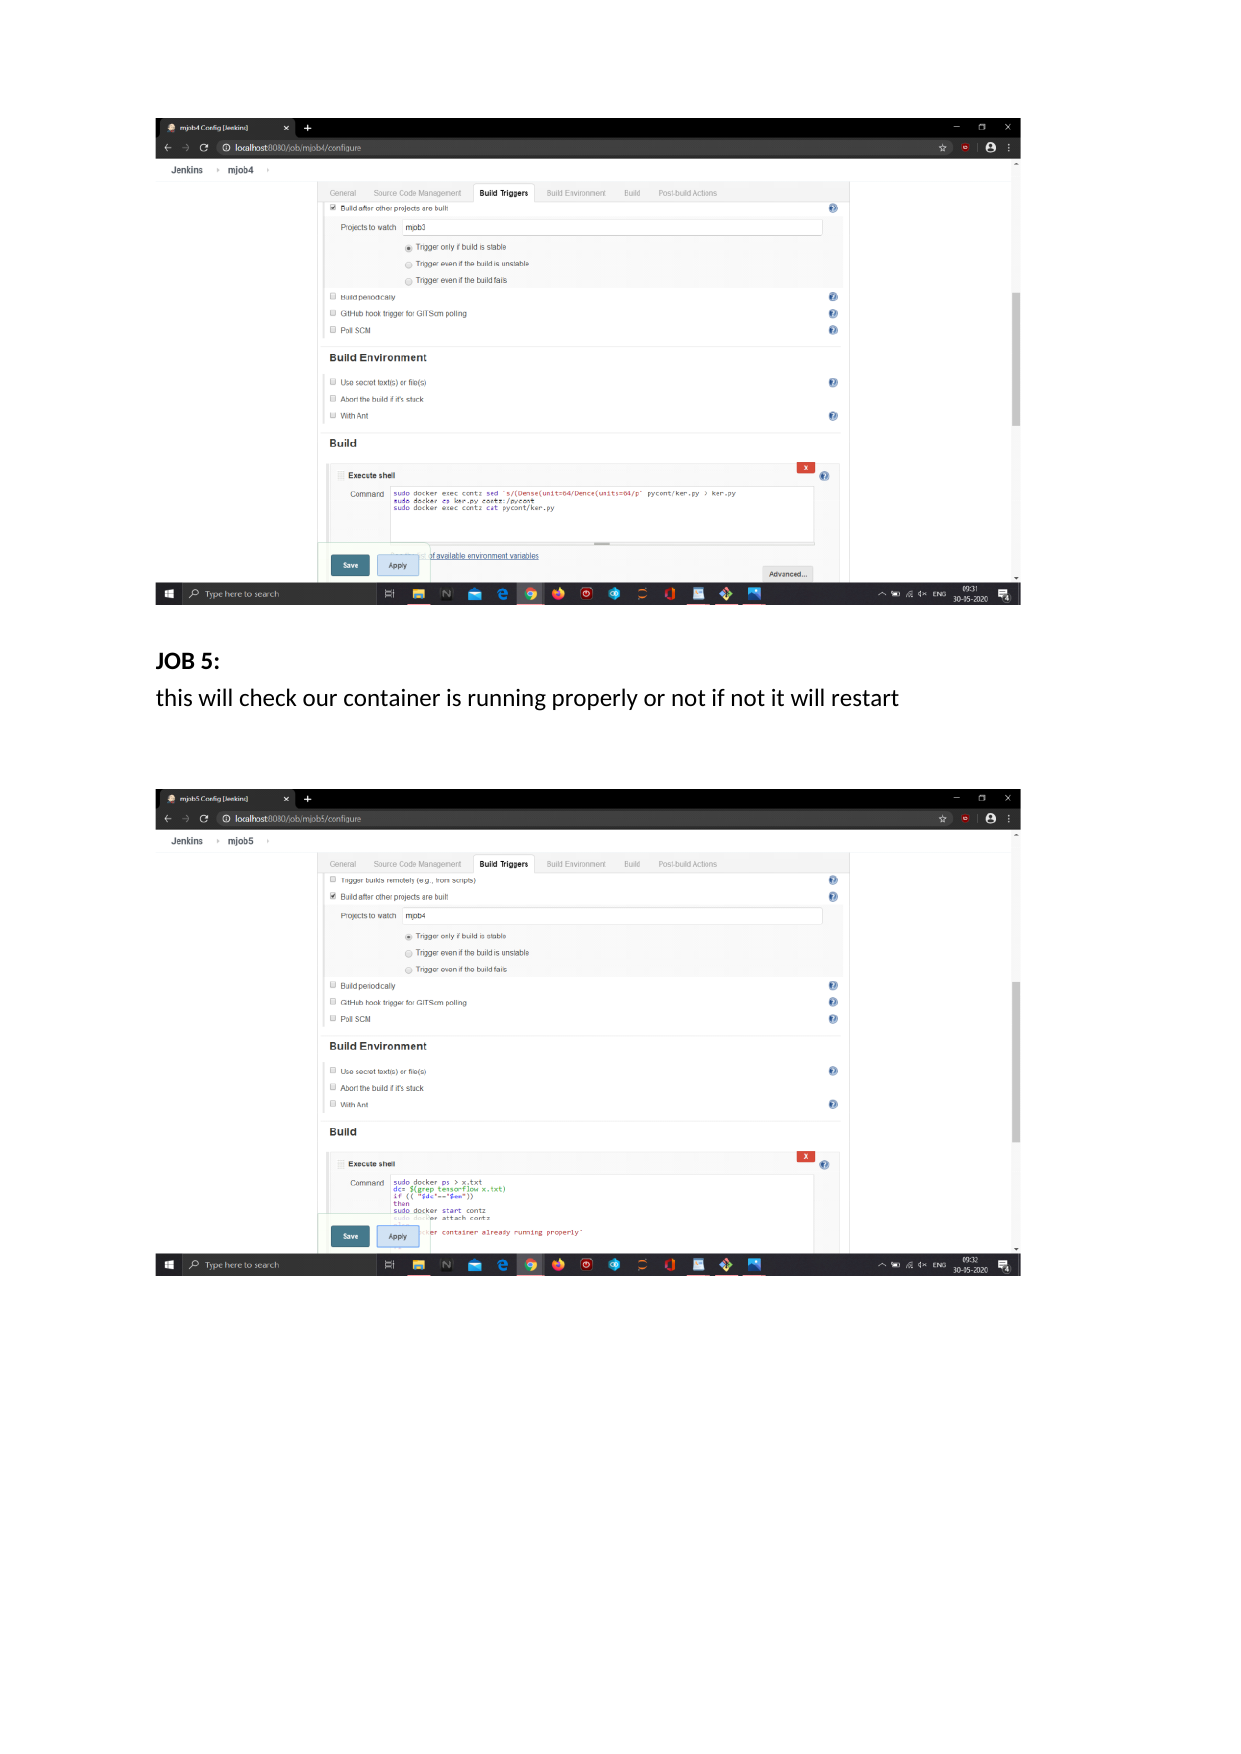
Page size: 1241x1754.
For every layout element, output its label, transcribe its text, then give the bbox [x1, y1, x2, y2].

text JOB 5: [156, 645, 1122, 675]
text this will check our container is running properly or not if not it will restart [156, 682, 1122, 712]
